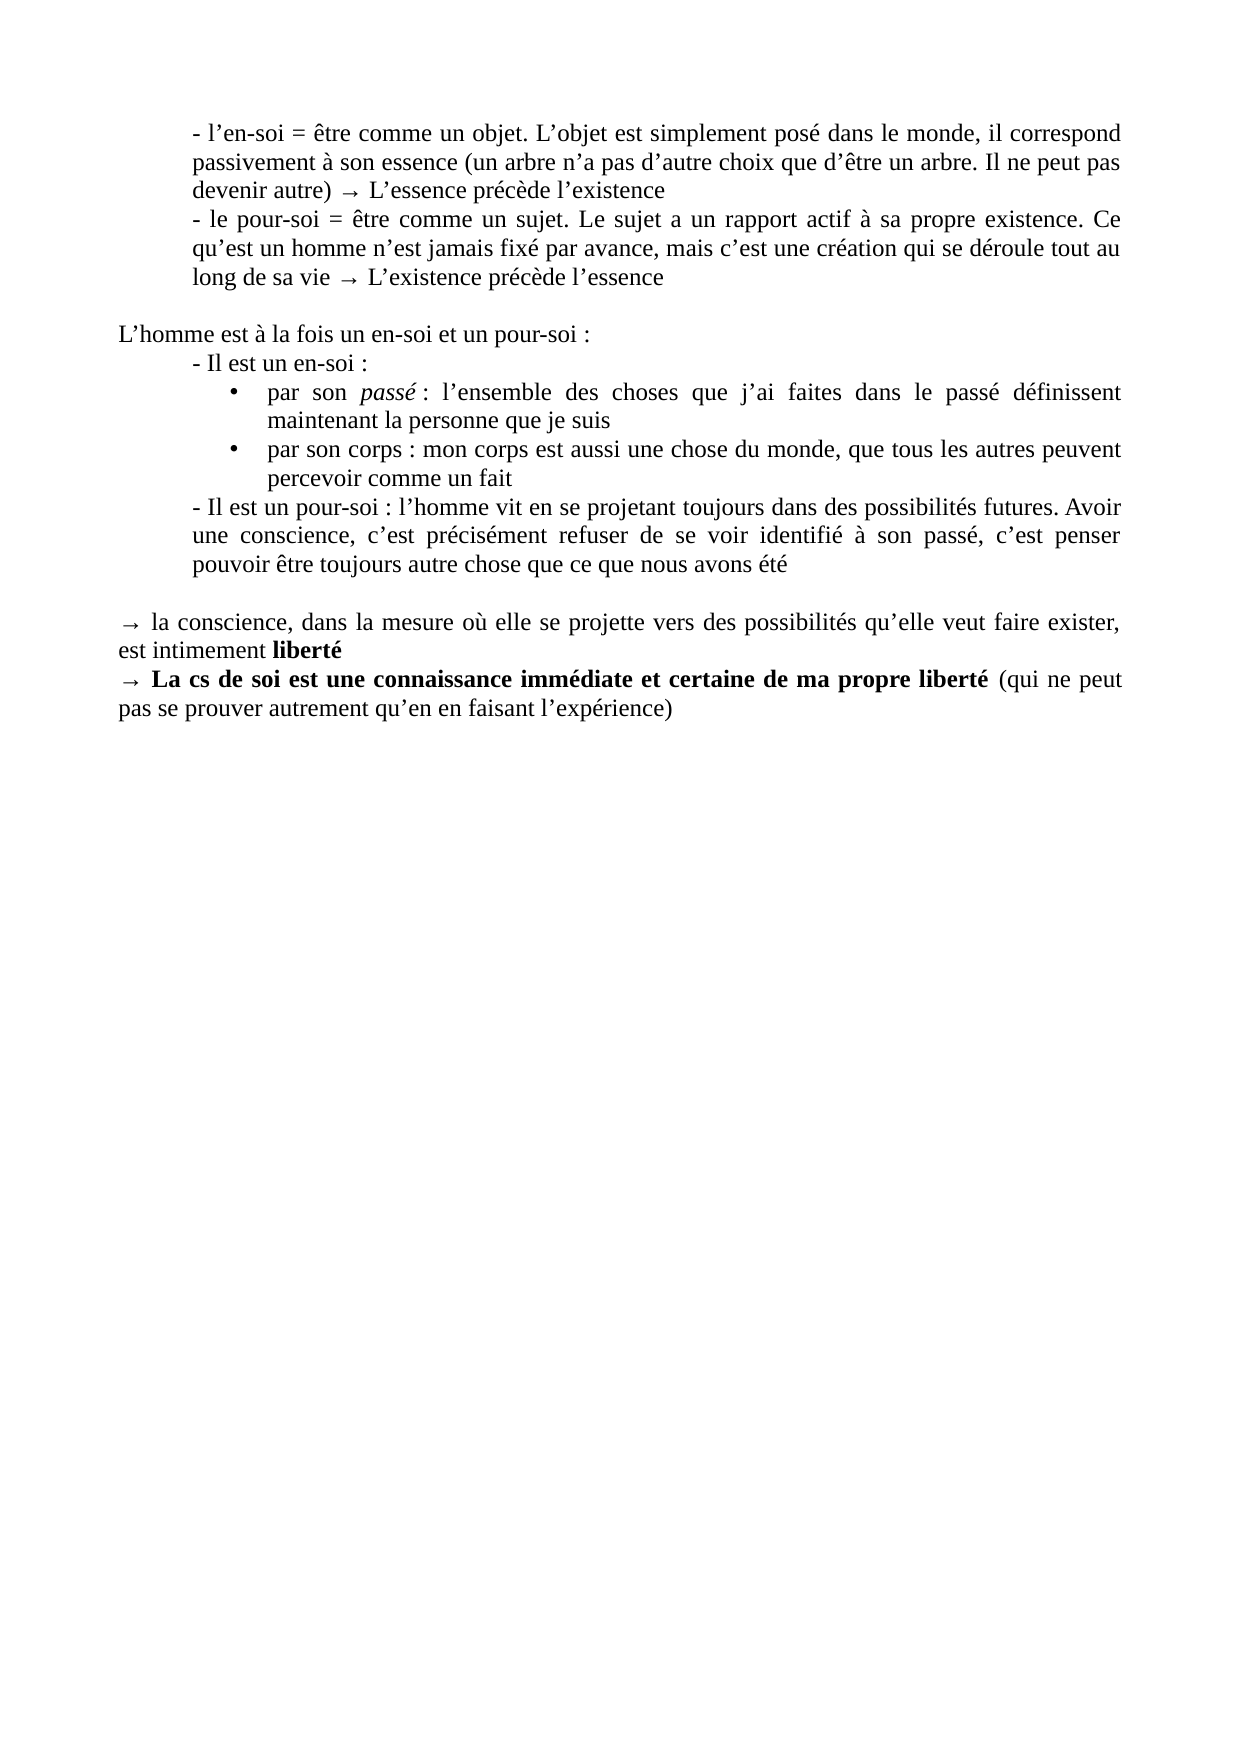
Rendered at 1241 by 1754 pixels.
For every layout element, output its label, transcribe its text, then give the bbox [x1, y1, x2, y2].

list par son passé : l’ensemble des choses que j’ai faites dans le passé définissent maintenant la personne que je suis [229, 377, 1122, 434]
list - Il est un pour-soi : l’homme vit en se projetant toujours dans des possibilités futures. Avoir une conscience, c’est précisément refuser de se voir identifié à son passé, c’est penser pouvoir être toujours autre chose que ce que nous avons été [192, 492, 1122, 578]
text L’homme est à la fois un en-soi et un pour-soi : [118, 319, 1122, 348]
text - le pour-soi = être comme un sujet. Le sujet a un rapport actif à sa propre existence. Ce qu’est un homme n’est jamais fixé par avance, mais c’est une création qui se déroule tout au long de sa vie → L’existence précède l’essence [192, 204, 1122, 291]
text - Il est un en-soi : [192, 348, 1122, 377]
text → la conscience, dans la mesure où elle se projette vers des possibilités qu’elle veut faire exister, est intimement liberté [118, 607, 1122, 664]
text - l’en-soi = être comme un objet. L’objet est simplement posé dans le monde, il correspond passivement à son essence (un arbre n’a pas d’autre choix que d’être un arbre. Il ne peut pas devenir autre) → L’essence précède l’existence [192, 118, 1122, 204]
list par son corps : mon corps est aussi une chose du monde, que tous les autres peuvent percevoir comme un fait [229, 434, 1122, 492]
text → La cs de soi est une connaissance immédiate et certaine de ma propre liberté (qui ne peut pas se prouver autrement qu’en en faisant l’expérience) [118, 664, 1122, 722]
